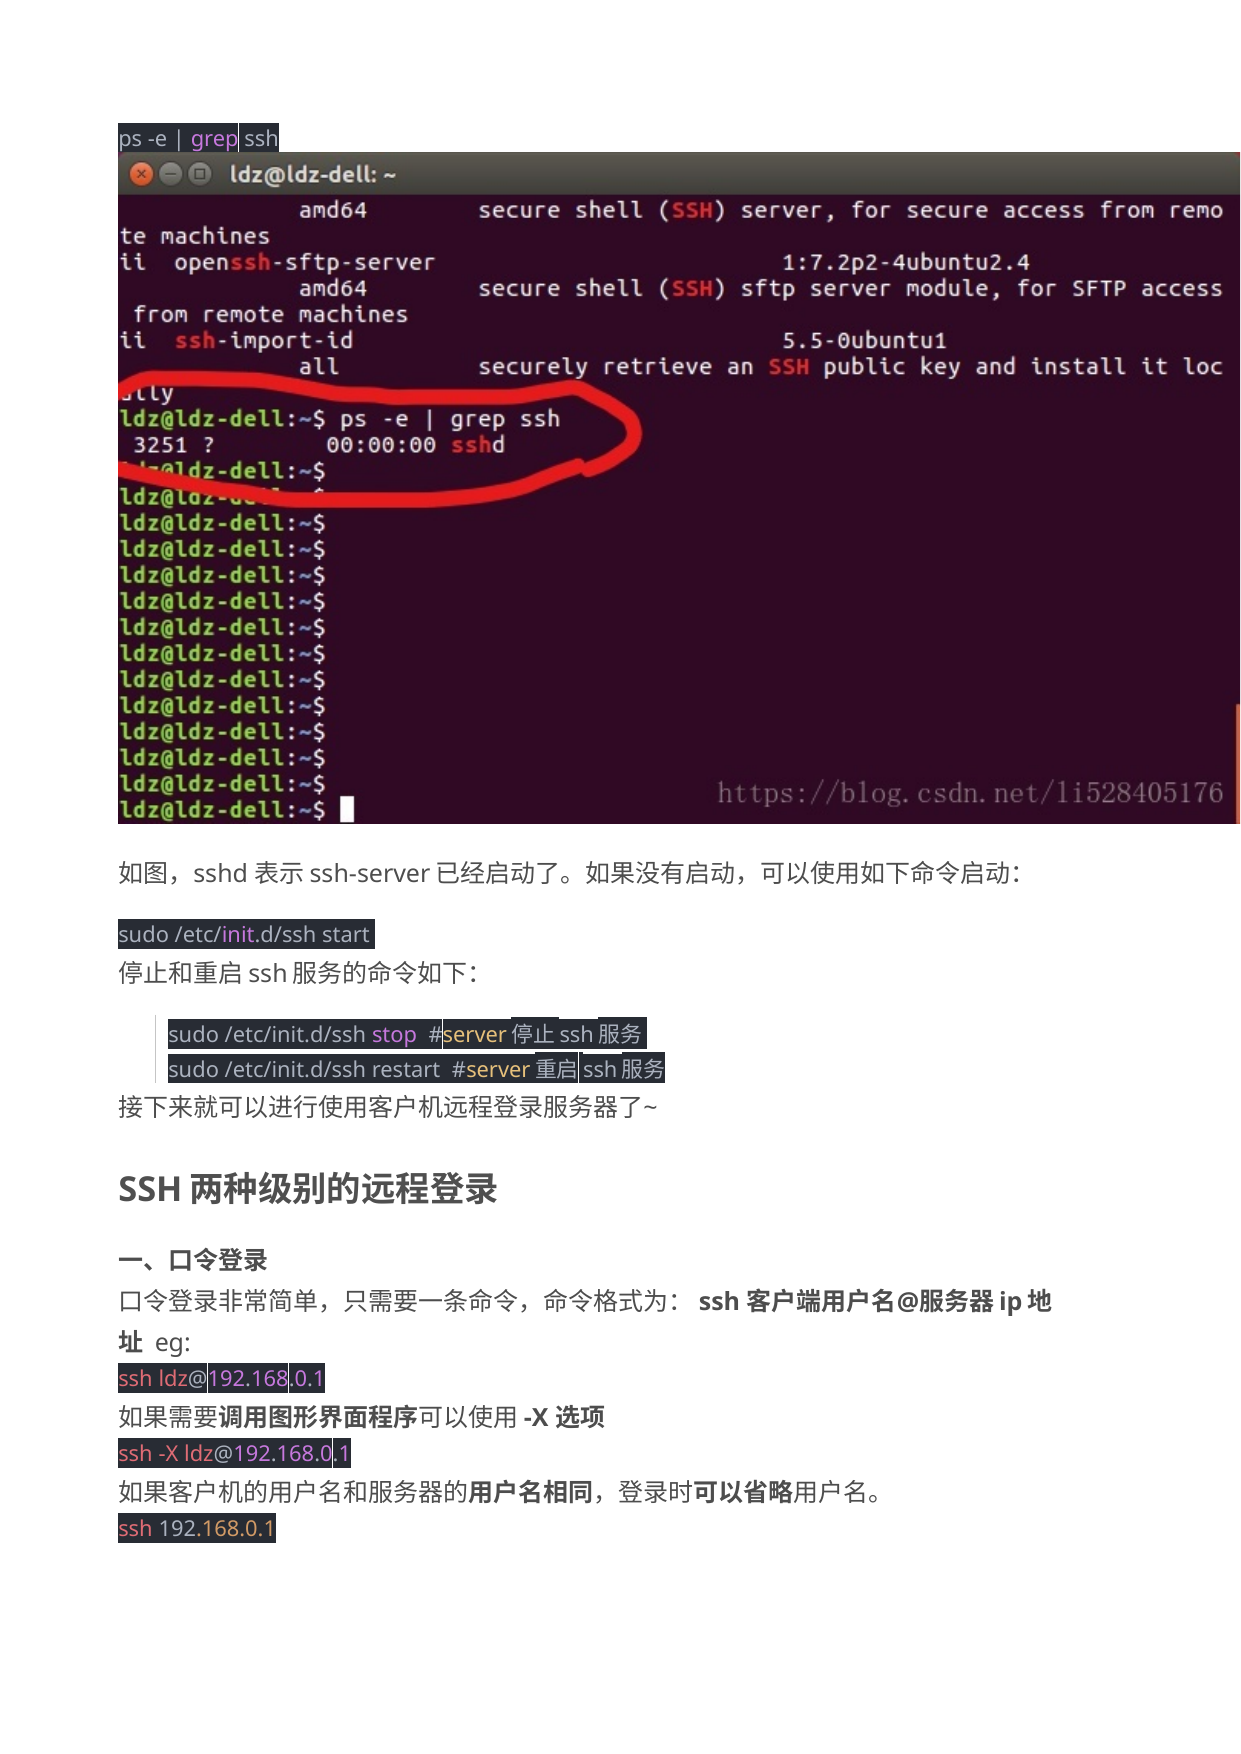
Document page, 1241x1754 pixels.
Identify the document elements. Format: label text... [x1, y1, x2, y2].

text ssh -X ldz@192.168.0.1 [118, 1433, 1122, 1468]
text 如果需要调用图形界面程序可以使用 -X 选项 [118, 1393, 1122, 1433]
text 如图，sshd 表示ssh-server已经启动了。如果没有启动，可以使用如下命令启动： [118, 849, 1122, 889]
text 停止和重启ssh服务的命令如下： [118, 949, 1122, 989]
text [118, 1014, 155, 1049]
text sudo /etc/init.d/ssh start [118, 914, 1122, 949]
subtitle SSH两种级别的远程登录 [118, 1161, 1122, 1211]
text ps -e | grep ssh [118, 118, 1122, 152]
text 口令登录非常简单，只需要一条命令，命令格式为： ssh 客户端用户名@服务器ip地址 eg: [118, 1277, 1122, 1358]
text 接下来就可以进行使用客户机远程登录服务器了~ [118, 1083, 1122, 1124]
text ssh 192.168.0.1 [118, 1508, 1122, 1543]
text ssh ldz@192.168.0.1 [118, 1358, 1122, 1393]
text 如果客户机的用户名和服务器的用户名相同，登录时可以省略用户名。 [118, 1468, 1122, 1508]
text [118, 1049, 155, 1083]
text sudo /etc/init.d/ssh restart #server重启ssh服务 [156, 1049, 1122, 1083]
picture [118, 152, 1241, 824]
text 一、口令登录 [118, 1236, 1122, 1277]
text sudo /etc/init.d/ssh stop #server停止ssh服务 [156, 1014, 1122, 1049]
